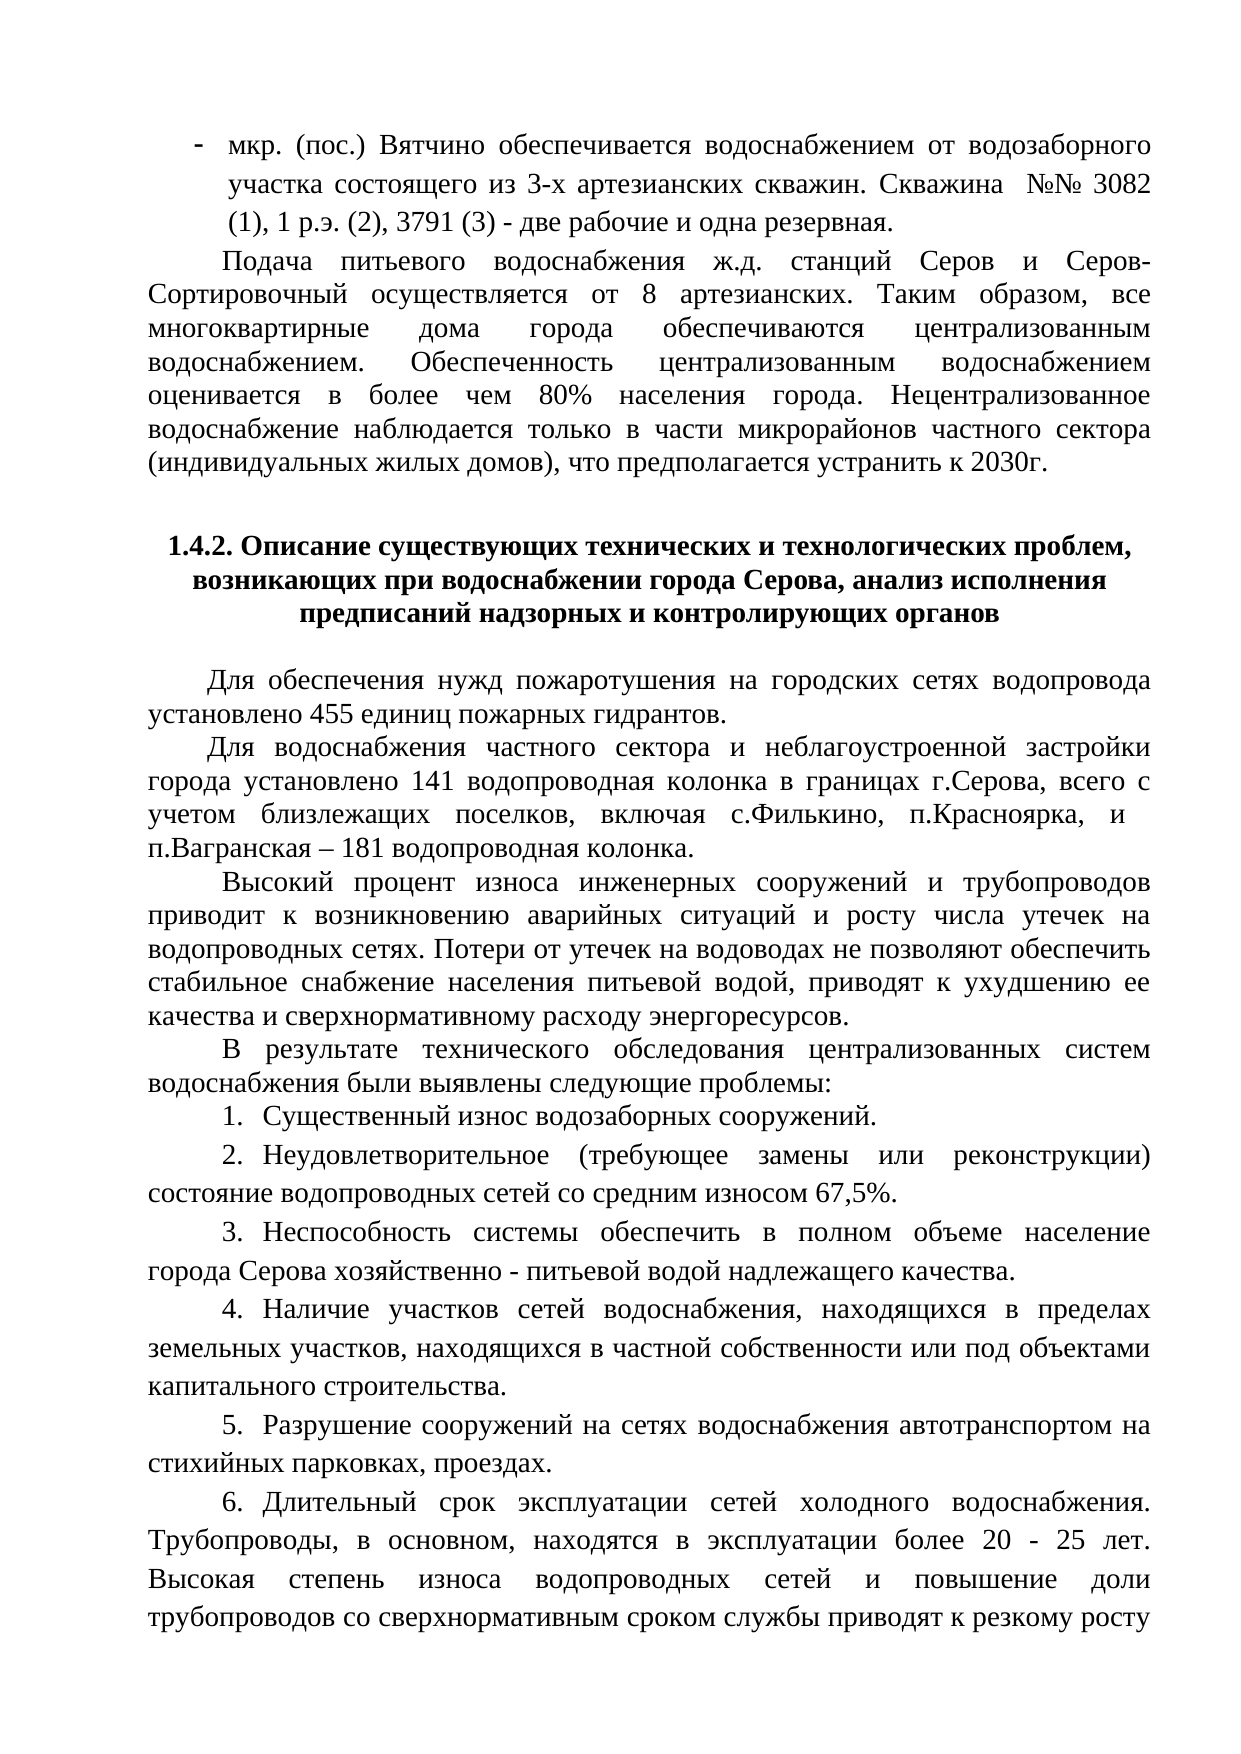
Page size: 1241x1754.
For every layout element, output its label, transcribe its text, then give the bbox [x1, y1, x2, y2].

text Для водоснабжения частного сектора и неблагоустроенной застройки города установлено 141 водопроводная колонка в границах г.Серова, всего с учетом близлежащих поселков, включая с.Филькино, п.Красноярка, и п.Вагранская – 181 водопроводная колонка. [148, 729, 1152, 864]
list Неудовлетворительное (требующее замены или реконструкции) состояние водопроводных сетей со средним износом 67,5%. [148, 1137, 1152, 1209]
list мкр. (пос.) Вятчино обеспечивается водоснабжением от водозаборного участка состоящего из 3-х артезианских скважин. Скважина №№ 3082 (1), 1 р.э. (2), 3791 (3) - две рабочие и одна резервная. [193, 127, 1152, 238]
list Существенный износ водозаборных сооружений. [148, 1098, 1152, 1132]
text Подача питьевого водоснабжения ж.д. станций Серов и Серов-Сортировочный осуществляется от 8 артезианских. Таким образом, все многоквартирные дома города обеспечиваются централизованным водоснабжением. Обеспеченность централизованным водоснабжением оценивается в более чем 80% населения города. Нецентрализованное водоснабжение наблюдается только в части микрорайонов частного сектора (индивидуальных жилых домов), что предполагается устранить к 2030г. [148, 243, 1152, 478]
text Для обеспечения нужд пожаротушения на городских сетях водопровода установлено 455 единиц пожарных гидрантов. [148, 662, 1152, 729]
list Наличие участков сетей водоснабжения, находящихся в пределах земельных участков, находящихся в частной собственности или под объектами капитального строительства. [148, 1291, 1152, 1402]
list Неспособность системы обеспечить в полном объеме население города Серова хозяйственно - питьевой водой надлежащего качества. [148, 1214, 1152, 1286]
text Высокий процент износа инженерных сооружений и трубопроводов приводит к возникновению аварийных ситуаций и росту числа утечек на водопроводных сетях. Потери от утечек на водоводах не позволяют обеспечить стабильное снабжение населения питьевой водой, приводят к ухудшению ее качества и сверхнормативному расходу энергоресурсов. [148, 864, 1152, 1031]
subtitle 1.4.2. Описание существующих технических и технологических проблем, возникающих при водоснабжении города Серова, анализ исполнения предписаний надзорных и контролирующих органов [148, 528, 1152, 629]
list Разрушение сооружений на сетях водоснабжения автотранспортом на стихийных парковках, проездах. [148, 1407, 1152, 1479]
list Длительный срок эксплуатации сетей холодного водоснабжения. Трубопроводы, в основном, находятся в эксплуатации более 20 - 25 лет. Высокая степень износа водопроводных сетей и повышение доли трубопроводов со сверхнормативным сроком службы приводят к резкому росту [148, 1484, 1152, 1633]
text В результате технического обследования централизованных систем водоснабжения были выявлены следующие проблемы: [148, 1031, 1152, 1098]
